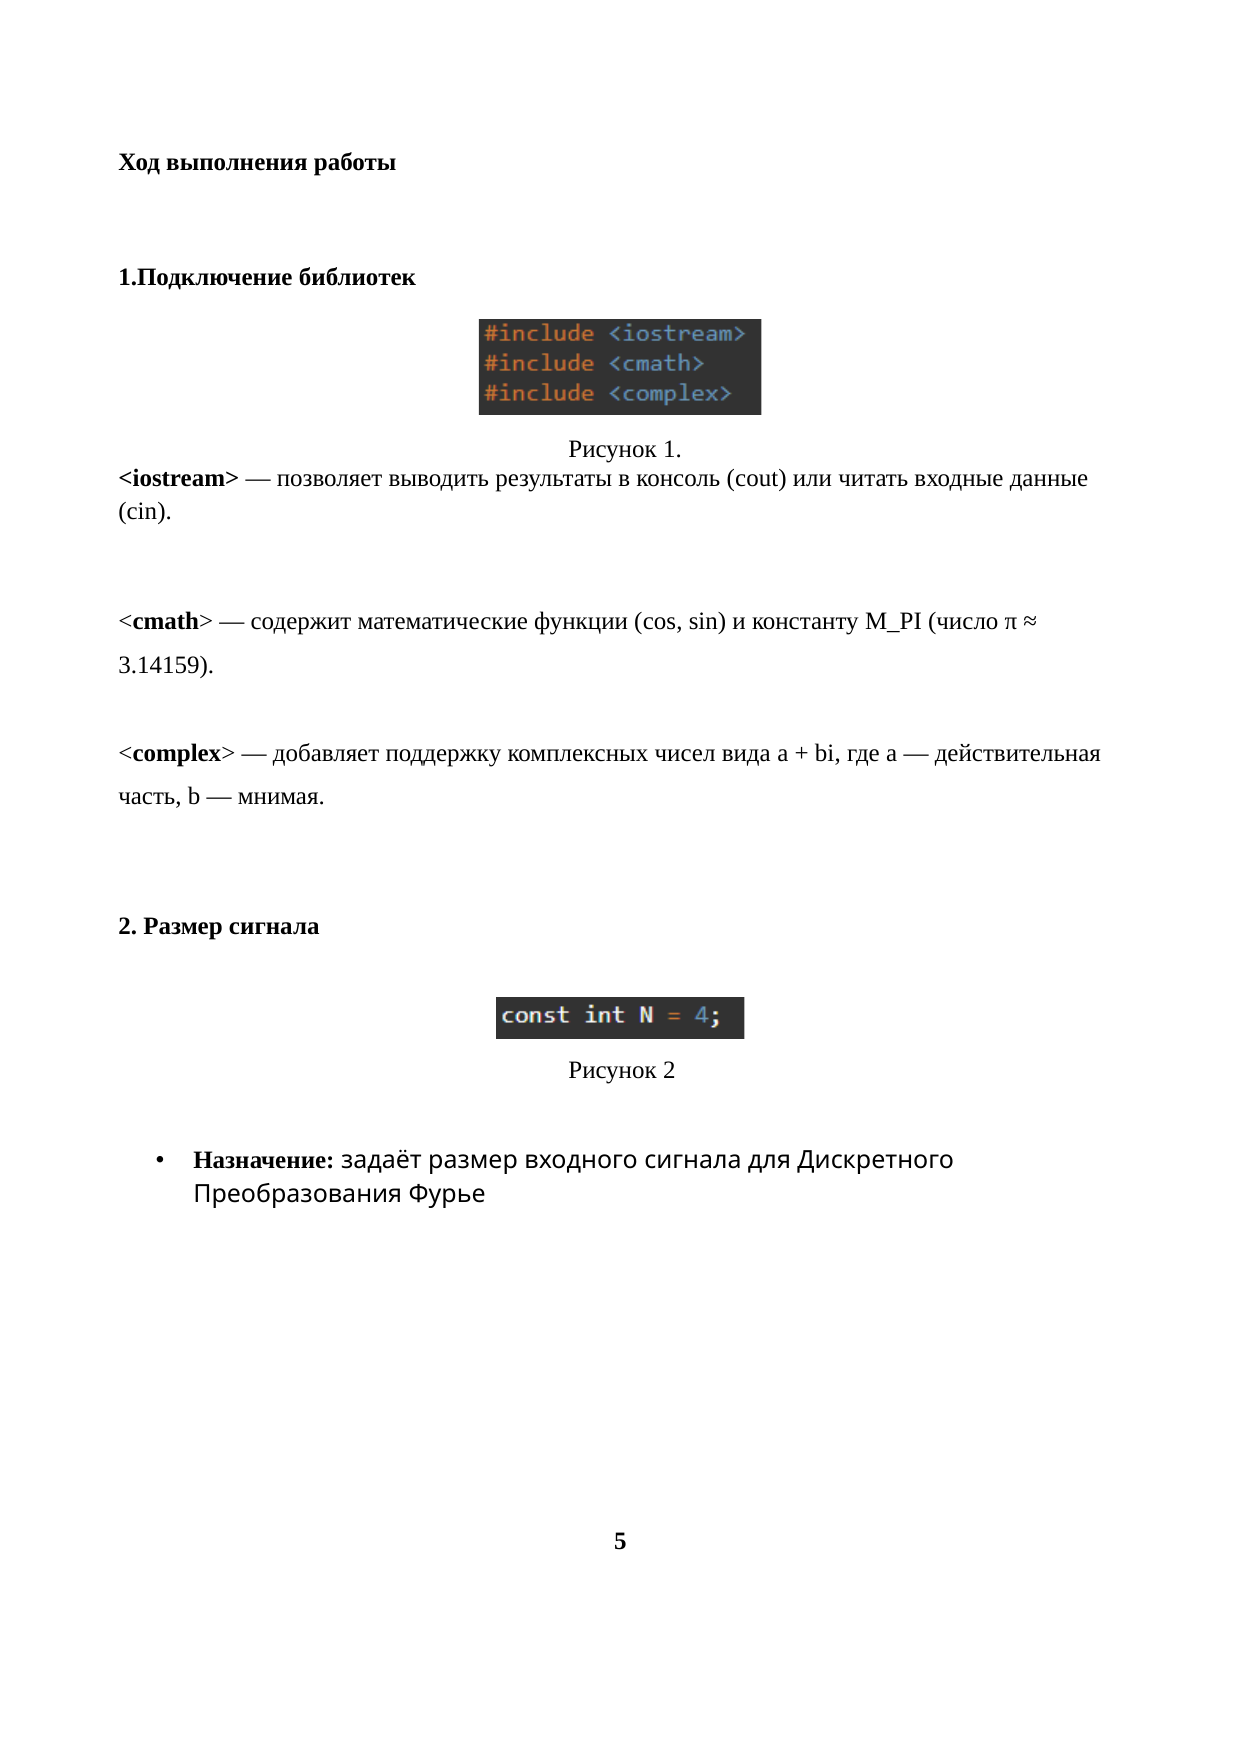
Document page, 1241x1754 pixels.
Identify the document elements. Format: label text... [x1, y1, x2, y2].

list Назначение: задаёт размер входного сигнала для Дискретного Преобразования Фурье [156, 1141, 1122, 1209]
text Рисунок 1. [118, 434, 1122, 463]
list <cmath> — содержит математические функции (cos, sin) и константу M_PI (число π ≈ 3.14159). [118, 591, 1122, 679]
picture [496, 997, 745, 1039]
text 1.Подключение библиотек [118, 262, 1122, 291]
text <iostream> — позволяет выводить результаты в консоль (cout) или читать входные данные (cin). [118, 463, 1122, 525]
list <complex> — добавляет поддержку комплексных чисел вида a + bi, где a — действительная часть, b — мнимая. [118, 723, 1122, 810]
text 5 [118, 1526, 1122, 1554]
text 2. Размер сигнала [118, 911, 1122, 940]
text Ход выполнения работы [118, 147, 1122, 176]
picture [478, 319, 762, 415]
text Рисунок 2 [118, 1055, 1122, 1084]
